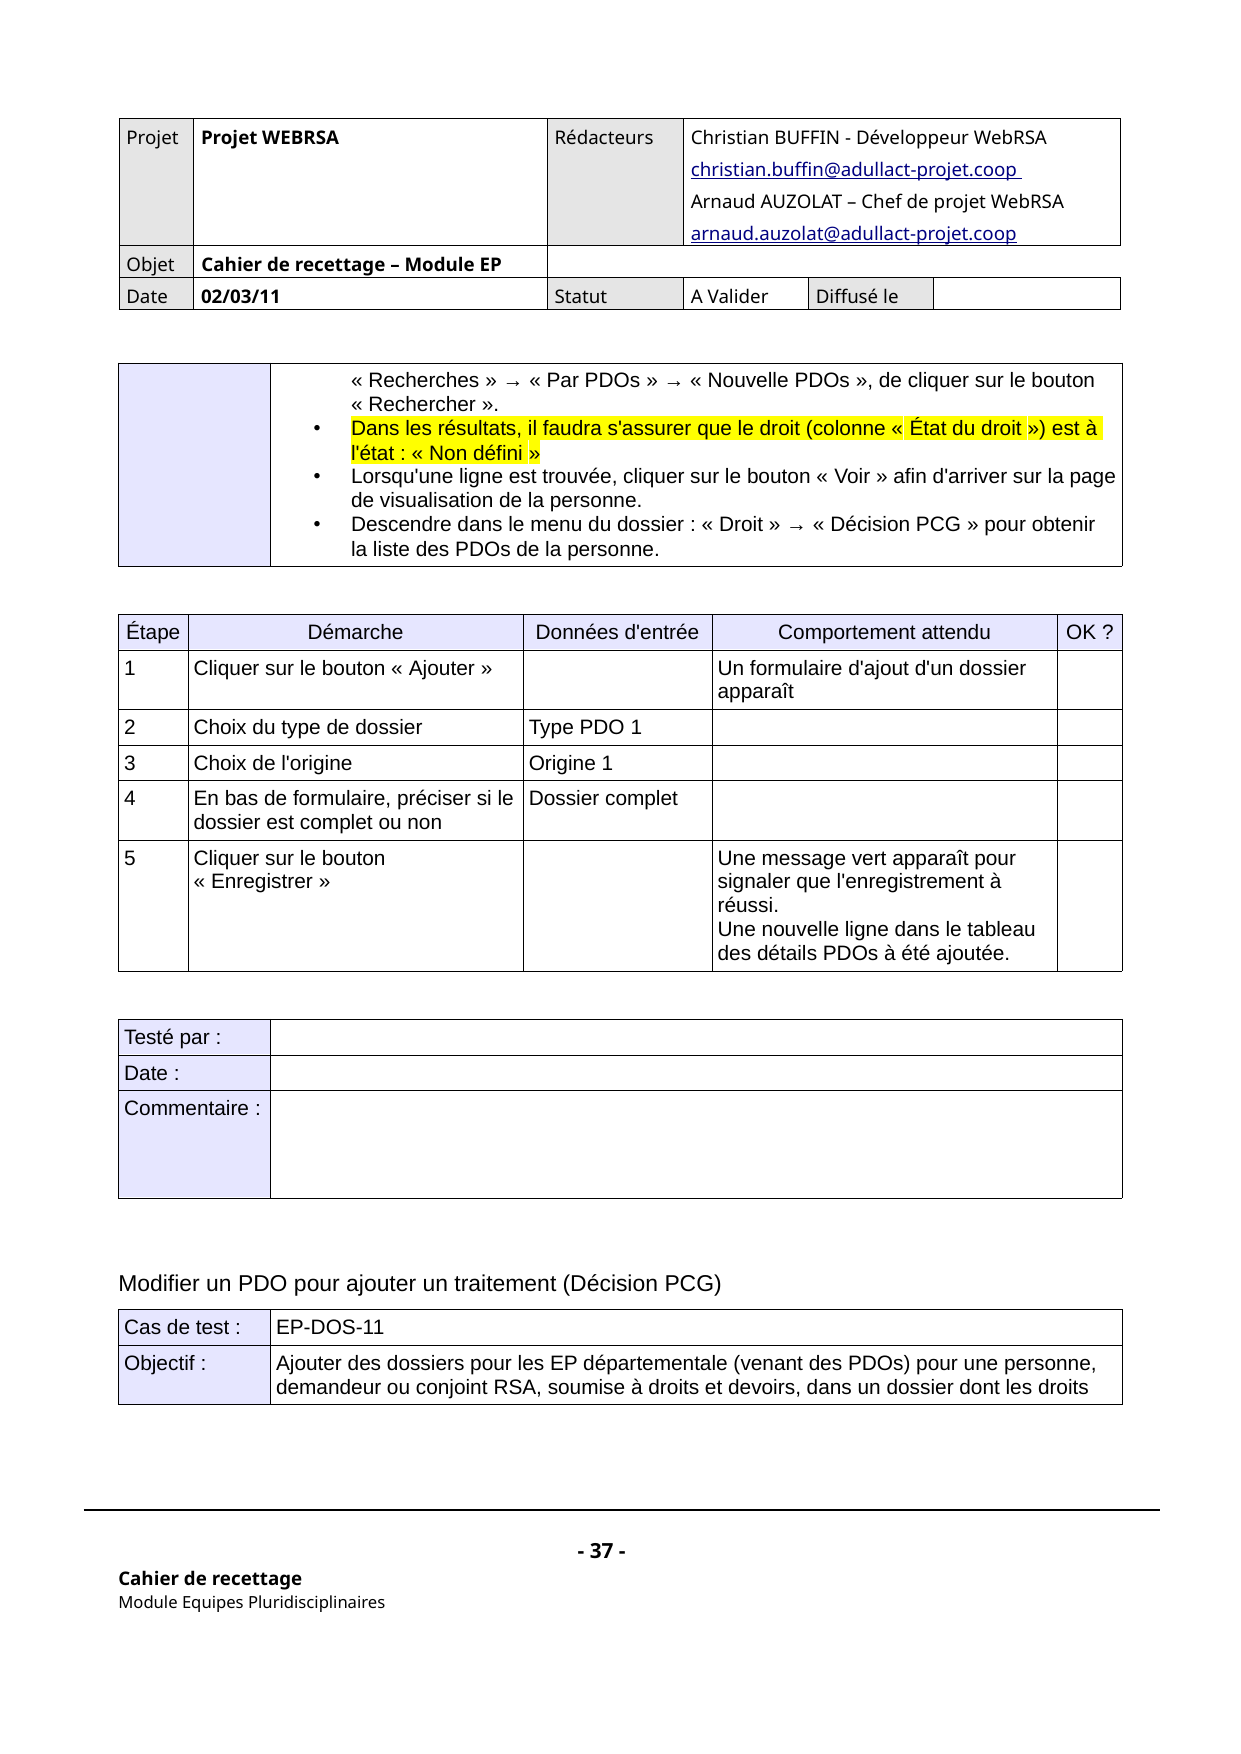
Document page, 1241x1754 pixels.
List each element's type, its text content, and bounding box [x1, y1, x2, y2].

table_cell [1058, 841, 1122, 971]
table_cell La personne doit pouvoir bénéficier d'une PDO. Pour trouver cette personne, une possibilité est d'aller dans le menu « Recherches » → « Par PDOs » → « Nouvelle PDOs », de cliquer sur le bouton « Rechercher ». Dans les résultats, il faudra s'assurer que le droit (colonne « État du droit ») est à l'état : « Non défini » Lorsqu'une ligne est trouvée, cliquer sur le bouton « Voir » afin d'arriver sur la page de visualisation de la personne. Descendre dans le menu du dossier : « Droit » → « Décision PCG » pour obtenir la liste des PDOs de la personne. [271, 364, 1122, 566]
table_cell 3 [119, 746, 188, 780]
table_cell [271, 1091, 1122, 1197]
table_cell [1058, 710, 1122, 744]
table_cell [713, 781, 1057, 839]
table_cell 5 [119, 841, 188, 971]
table_cell Objectif : [119, 1346, 270, 1404]
table_header OK ? [1058, 615, 1122, 649]
table_cell Une message vert apparaît pour signaler que l'enregistrement à réussi. Une nouvelle ligne dans le tableau des détails PDOs à été ajoutée. [713, 841, 1057, 971]
table_cell [119, 364, 270, 566]
table_cell Ajouter des dossiers pour les EP départementale (venant des PDOs) pour une personne, demandeur ou conjoint RSA, soumise à droits et devoirs, dans un dossier dont les droits [271, 1346, 1122, 1404]
subtitle Modifier un PDO pour ajouter un traitement (Décision PCG) [118, 1270, 1122, 1297]
table_header [271, 1020, 1122, 1054]
table_cell 2 [119, 710, 188, 744]
table_cell [1058, 746, 1122, 780]
table_cell [713, 746, 1057, 780]
table_header EP-DOS-11 [271, 1310, 1122, 1345]
table_cell [1058, 651, 1122, 709]
table_cell Dossier complet [524, 781, 712, 839]
table_header Étape [119, 615, 188, 649]
table_cell Type PDO 1 [524, 710, 712, 744]
table_cell Choix de l'origine [189, 746, 523, 780]
table_cell [524, 841, 712, 971]
table_cell [1058, 781, 1122, 839]
table_header Comportement attendu [713, 615, 1057, 649]
table_cell Un formulaire d'ajout d'un dossier apparaît [713, 651, 1057, 709]
table_cell Commentaire : [119, 1091, 270, 1197]
table_cell 1 [119, 651, 188, 709]
table_header Cas de test : [119, 1310, 270, 1345]
table_cell Cliquer sur le bouton « Ajouter » [189, 651, 523, 709]
table_cell Date : [119, 1056, 270, 1090]
table_header Testé par : [119, 1020, 270, 1054]
table_cell Origine 1 [524, 746, 712, 780]
table_cell Cliquer sur le bouton « Enregistrer » [189, 841, 523, 971]
table_cell En bas de formulaire, préciser si le dossier est complet ou non [189, 781, 523, 839]
table_cell 4 [119, 781, 188, 839]
table_cell [713, 710, 1057, 744]
table_cell [524, 651, 712, 709]
table_cell [271, 1056, 1122, 1090]
table_cell Choix du type de dossier [189, 710, 523, 744]
table_header Démarche [189, 615, 523, 649]
table_header Données d'entrée [524, 615, 712, 649]
